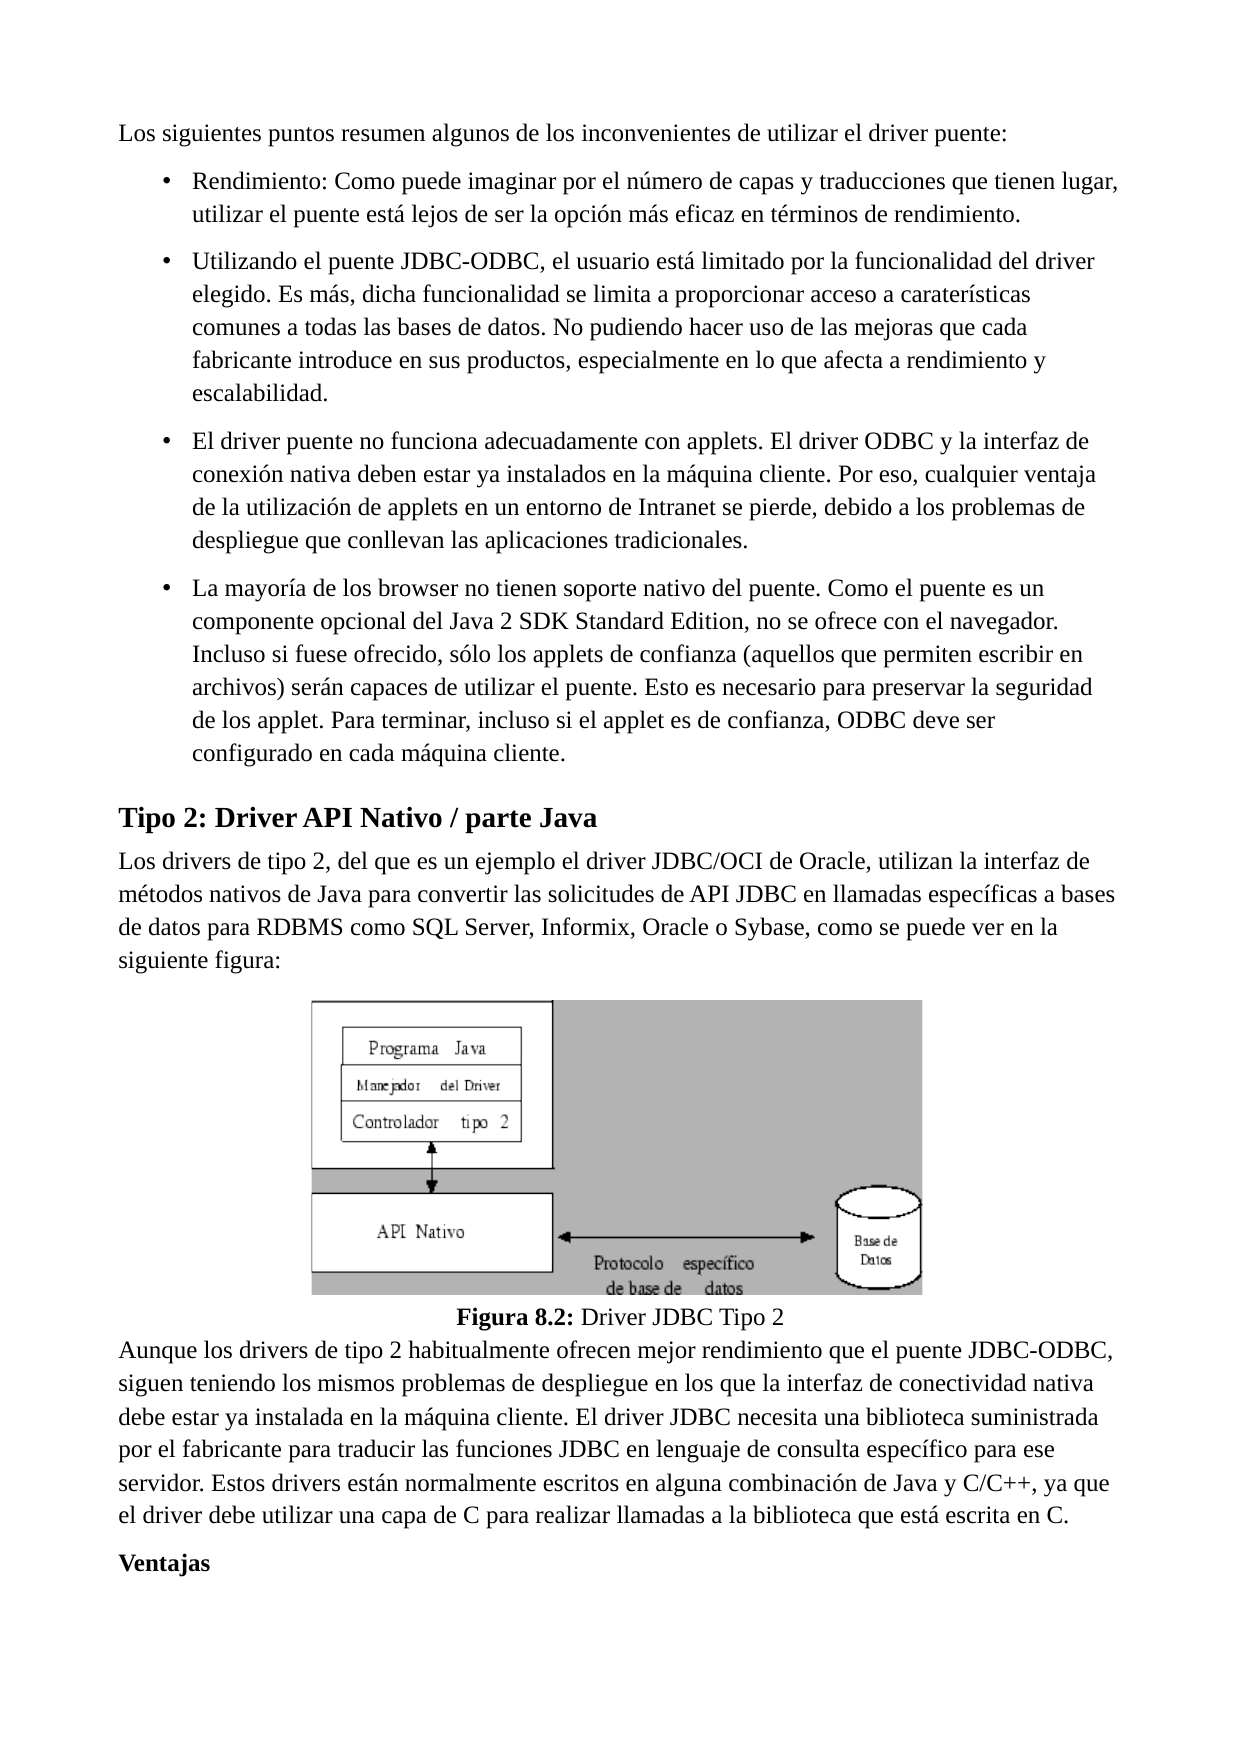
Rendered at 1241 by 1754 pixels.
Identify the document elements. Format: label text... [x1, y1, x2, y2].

text Los drivers de tipo 2, del que es un ejemplo el driver JDBC/OCI de Oracle, utilizan la interfaz de métodos nativos de Java para convertir las solicitudes de API JDBC en llamadas específicas a bases de datos para RDBMS como SQL Server, Informix, Oracle o Sybase, como se puede ver en la siguiente figura: [118, 846, 1122, 974]
text Ventajas [118, 1548, 1122, 1577]
text Los siguientes puntos resumen algunos de los inconvenientes de utilizar el driver puente: [118, 118, 1122, 147]
picture [311, 1000, 923, 1295]
subtitle Tipo 2: Driver API Nativo / parte Java [118, 800, 1122, 833]
list El driver puente no funciona adecuadamente con applets. El driver ODBC y la interfaz de conexión nativa deben estar ya instalados en la máquina cliente. Por eso, cualquier ventaja de la utilización de applets en un entorno de Intranet se pierde, debido a los problemas de despliegue que conllevan las aplicaciones tradicionales. [162, 426, 1122, 554]
text Figura 8.2: Driver JDBC Tipo 2 [118, 1302, 1122, 1331]
table_header [304, 998, 936, 1302]
text Aunque los drivers de tipo 2 habitualmente ofrecen mejor rendimiento que el puente JDBC-ODBC, siguen teniendo los mismos problemas de despliegue en los que la interfaz de conectividad nativa debe estar ya instalada en la máquina cliente. El driver JDBC necesita una biblioteca suministrada por el fabricante para traducir las funciones JDBC en lenguaje de consulta específico para ese servidor. Estos drivers están normalmente escritos en alguna combinación de Java y C/C++, ya que el driver debe utilizar una capa de C para realizar llamadas a la biblioteca que está escrita en C. [118, 1336, 1122, 1529]
list Rendimiento: Como puede imaginar por el número de capas y traducciones que tienen lugar, utilizar el puente está lejos de ser la opción más eficaz en términos de rendimiento. [162, 166, 1122, 227]
list La mayoría de los browser no tienen soporte nativo del puente. Como el puente es un componente opcional del Java 2 SDK Standard Edition, no se ofrece con el navegador. Incluso si fuese ofrecido, sólo los applets de confianza (aquellos que permiten escribir en archivos) serán capaces de utilizar el puente. Esto es necesario para preservar la seguridad de los applet. Para terminar, incluso si el applet es de confianza, ODBC deve ser configurado en cada máquina cliente. [162, 573, 1122, 767]
list Utilizando el puente JDBC-ODBC, el usuario está limitado por la funcionalidad del driver elegido. Es más, dicha funcionalidad se limita a proporcionar acceso a caraterísticas comunes a todas las bases de datos. No pudiendo hacer uso de las mejoras que cada fabricante introduce en sus productos, especialmente en lo que afecta a rendimiento y escalabilidad. [162, 246, 1122, 407]
